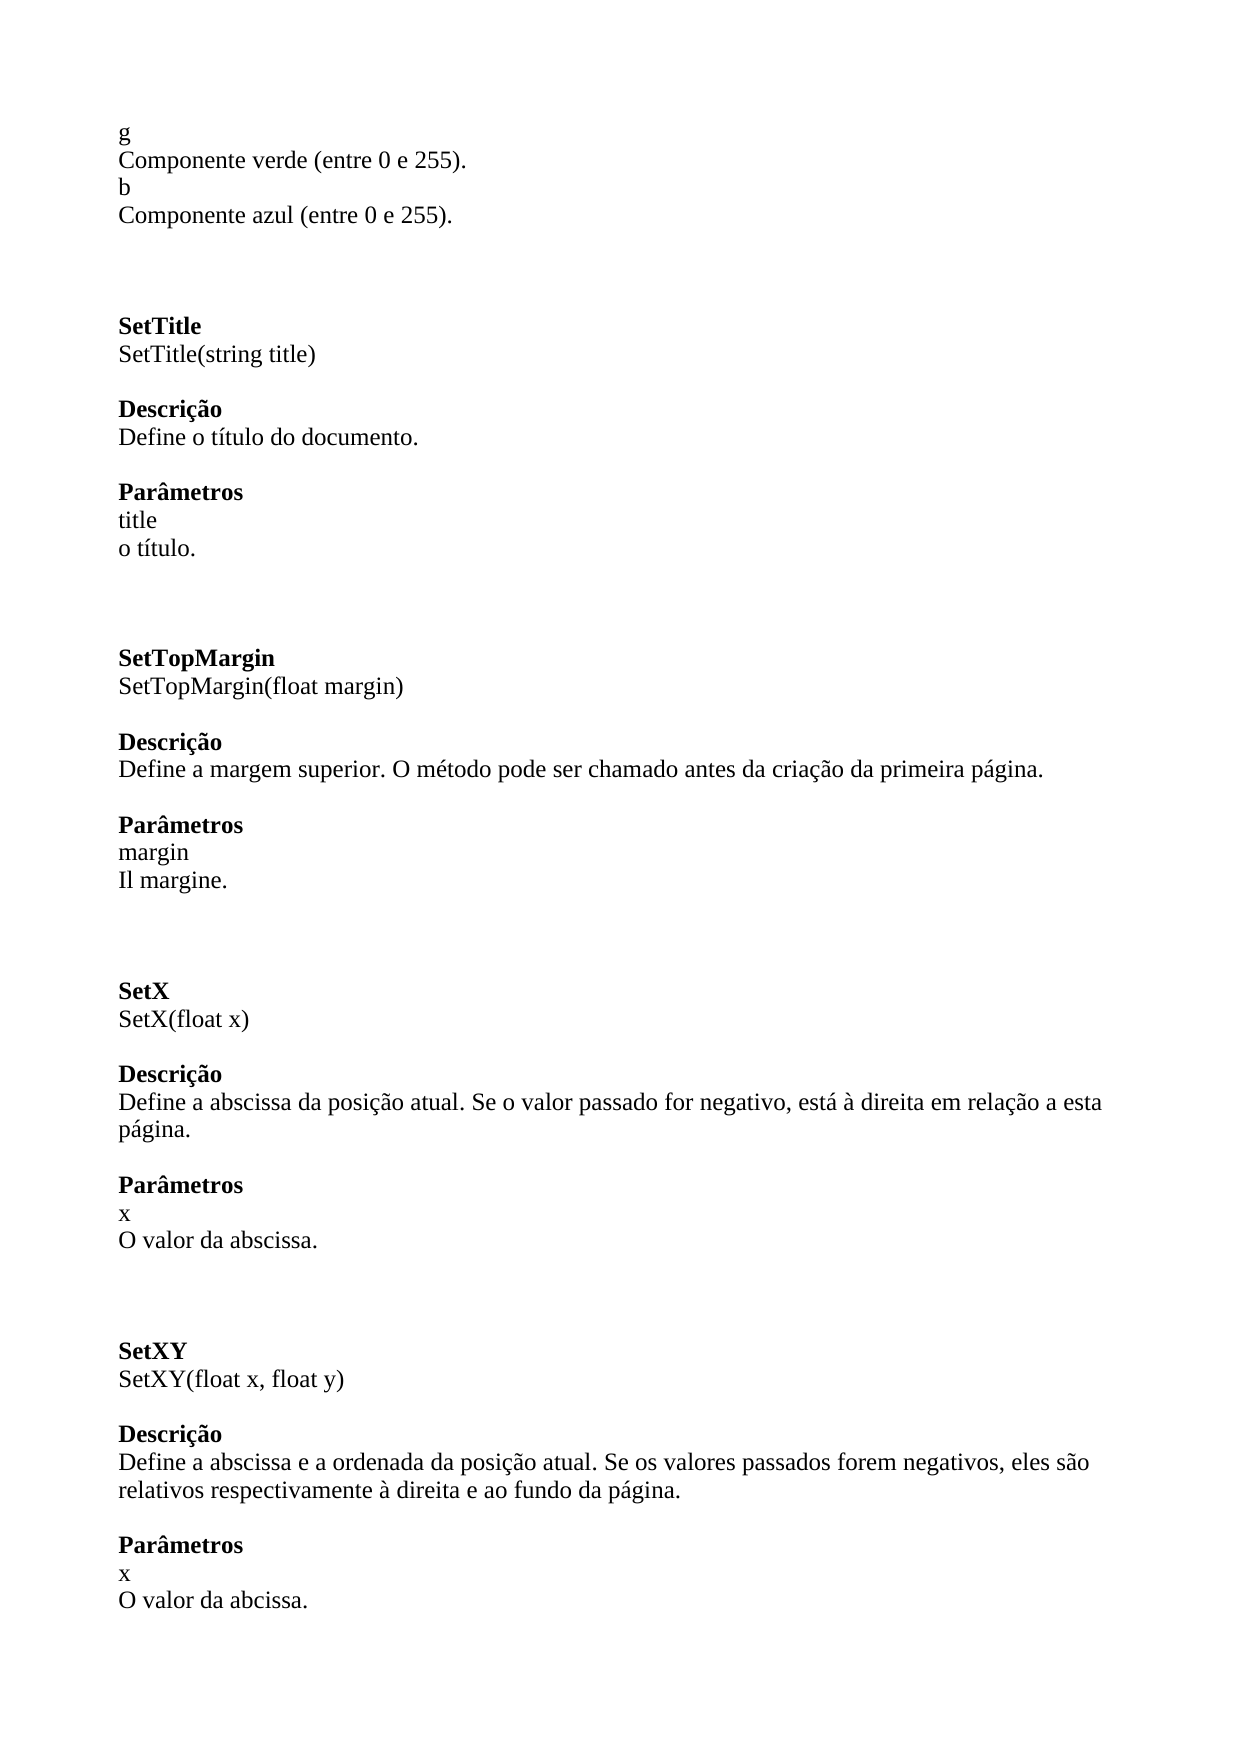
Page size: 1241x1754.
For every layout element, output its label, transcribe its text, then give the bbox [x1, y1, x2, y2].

text g Componente verde (entre 0 e 255). b Componente azul (entre 0 e 255). SetTitle SetTitle(string title) Descrição Define o título do documento. Parâmetros title o título. SetTopMargin SetTopMargin(float margin) Descrição Define a margem superior. O método pode ser chamado antes da criação da primeira página. Parâmetros margin Il margine. SetX SetX(float x) Descrição Define a abscissa da posição atual. Se o valor passado for negativo, está à direita em relação a esta página. Parâmetros x O valor da abscissa. SetXY SetXY(float x, float y) Descrição Define a abscissa e a ordenada da posição atual. Se os valores passados forem negativos, eles são relativos respectivamente à direita e ao fundo da página. Parâmetros x O valor da abcissa. [118, 118, 1122, 1614]
